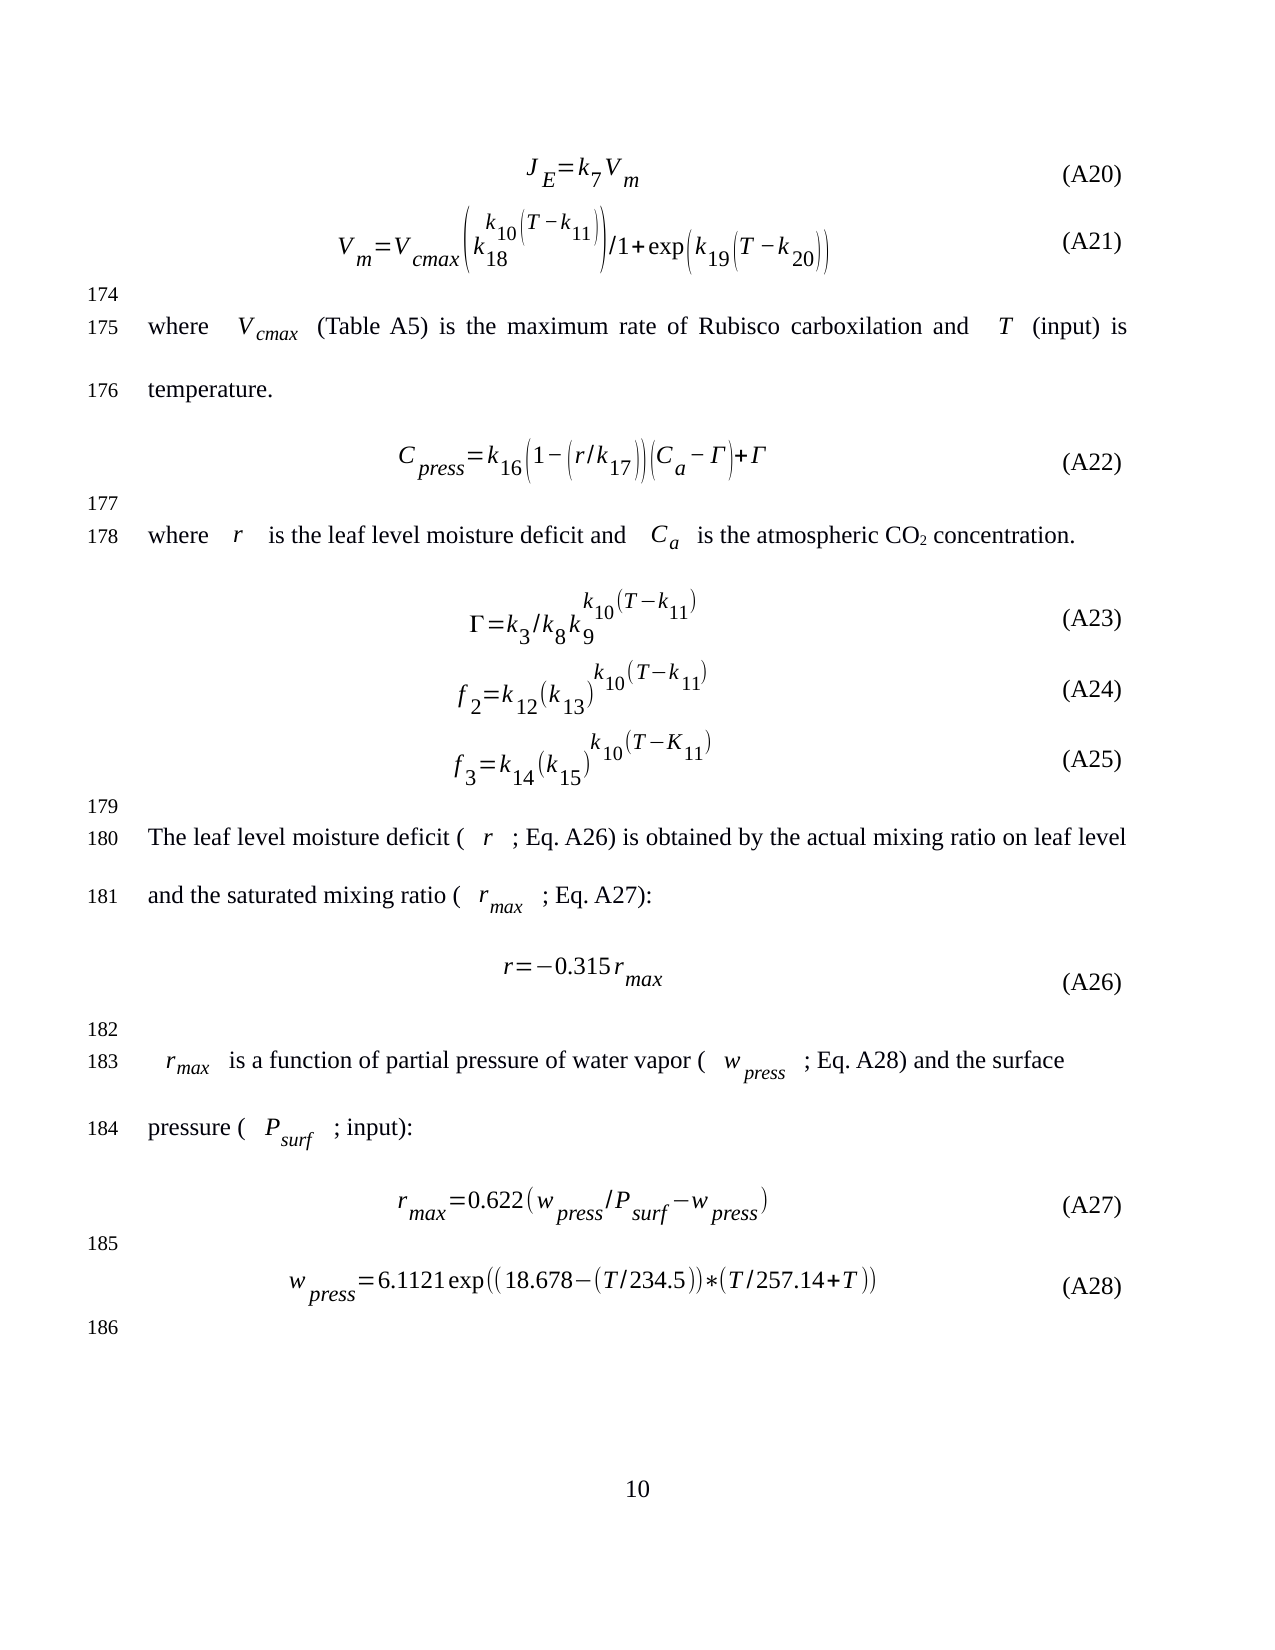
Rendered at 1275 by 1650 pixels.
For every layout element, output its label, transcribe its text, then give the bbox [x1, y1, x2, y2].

table_header [148, 653, 1018, 723]
table_header (A27) [1019, 1179, 1127, 1231]
text The leaf level moisture deficit (; Eq. A26) is obtained by the actual mixing ratio on leaf level and the saturated mixing ratio (; Eq. A27): [148, 822, 1127, 918]
table_header (A20) [1019, 148, 1127, 199]
table_header (A26) [1019, 946, 1127, 1017]
table_header [148, 1179, 1018, 1231]
table_header [148, 583, 1018, 653]
table_header (A21) [1019, 199, 1127, 282]
text where (Table A5) is the maximum rate of Rubisco carboxilation and (input) is temperature. [148, 311, 1127, 402]
table_header (A22) [1019, 431, 1127, 491]
table_header (A23) [1019, 583, 1127, 653]
table_header [148, 199, 1018, 282]
table_header (A24) [1019, 653, 1127, 723]
table_header [148, 148, 1018, 199]
table_header [148, 946, 1018, 1017]
text where is the leaf level moisture deficit and is the atmospheric CO2 concentration. [148, 520, 1127, 554]
table_header [148, 723, 1018, 793]
table_header [148, 431, 1018, 491]
table_header (A28) [1019, 1259, 1127, 1311]
table_header [148, 1259, 1018, 1311]
text is a function of partial pressure of water vapor (; Eq. A28) and the surface pressure (; input): [148, 1046, 1127, 1150]
table_header (A25) [1019, 723, 1127, 793]
